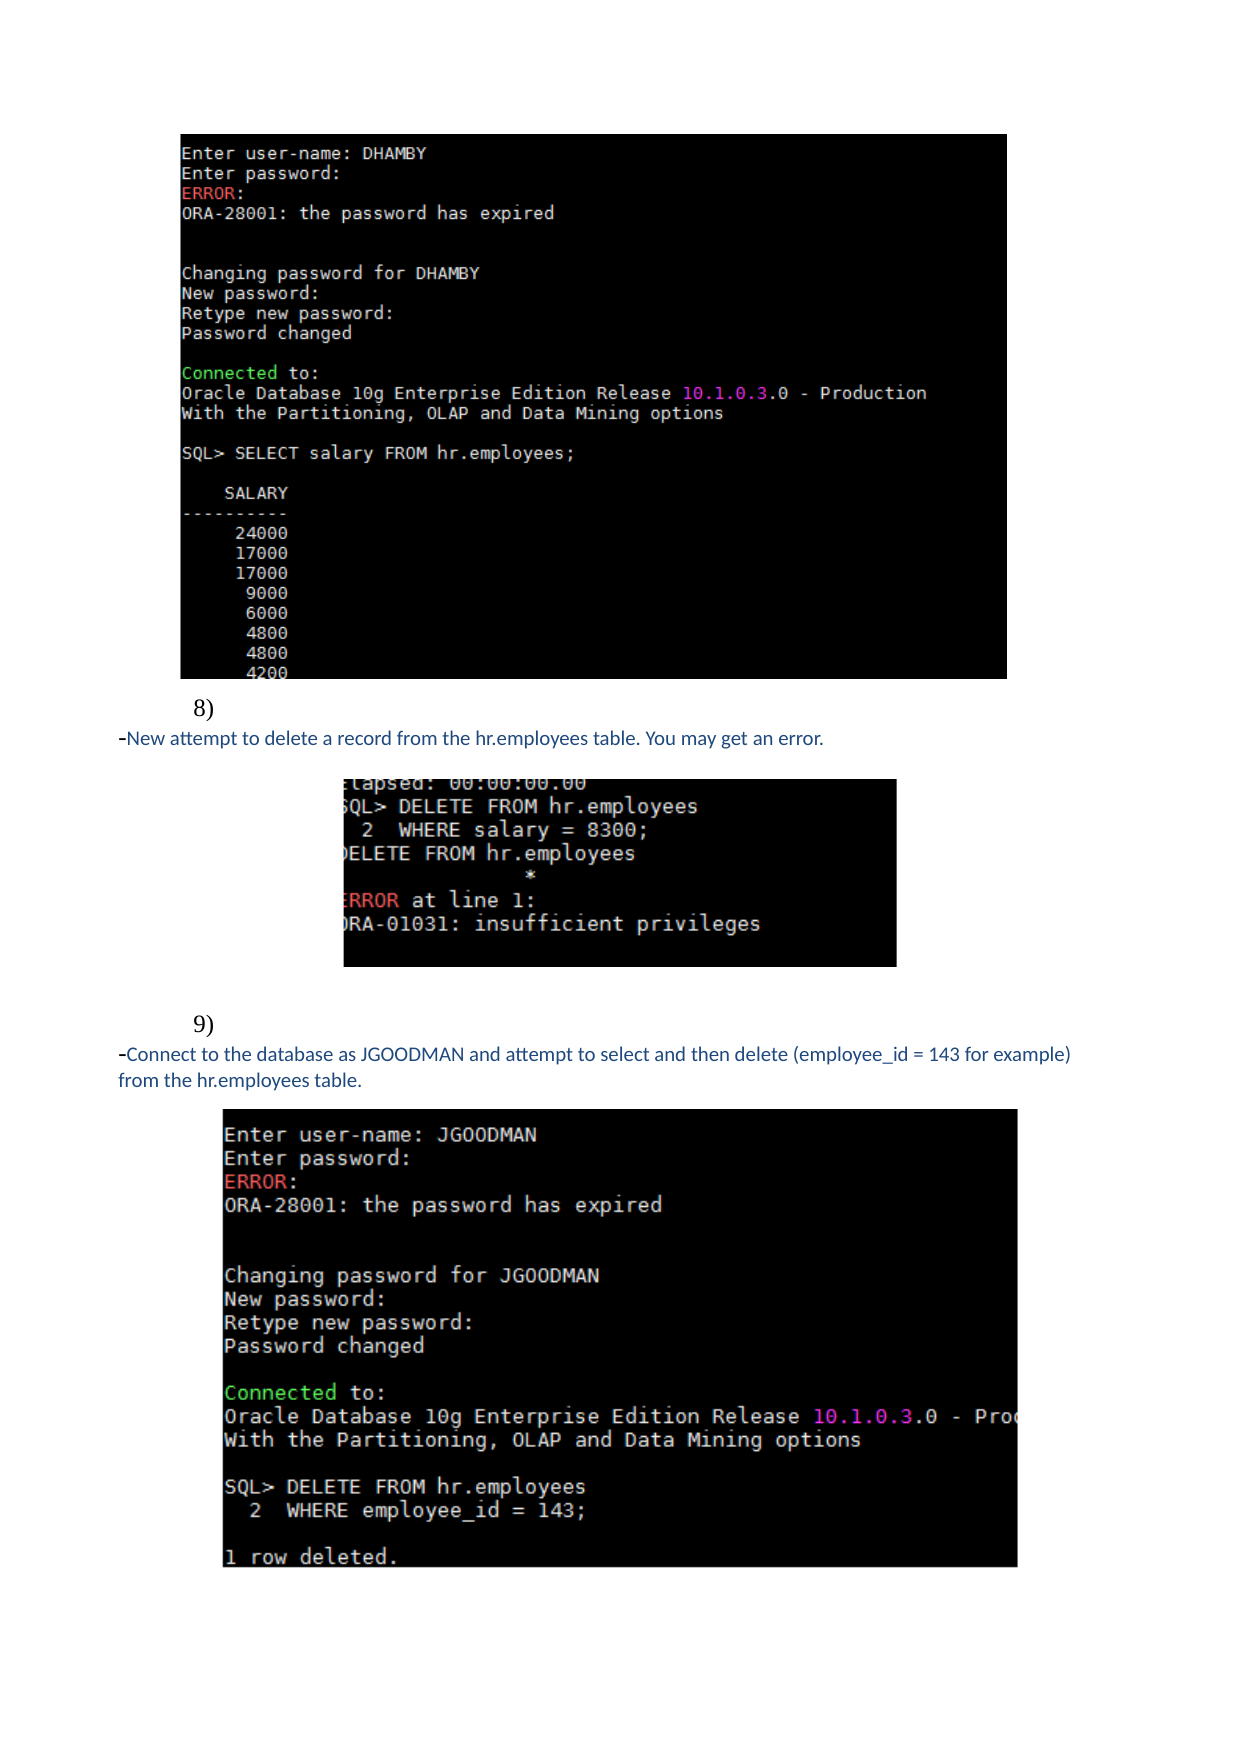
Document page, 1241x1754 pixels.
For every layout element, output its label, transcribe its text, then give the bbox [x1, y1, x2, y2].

text -Connect to the database as JGOODMAN and attempt to select and then delete (employee_id = 143 for example) [118, 1038, 1122, 1067]
picture [220, 1109, 1021, 1569]
text 9) [118, 1009, 1122, 1038]
text -New attempt to delete a record from the hr.employees table. You may get an error. [118, 722, 1122, 751]
text from the hr.employees table. [118, 1067, 1122, 1092]
picture [343, 779, 897, 967]
text 8) [118, 693, 1122, 722]
picture [178, 134, 1007, 679]
